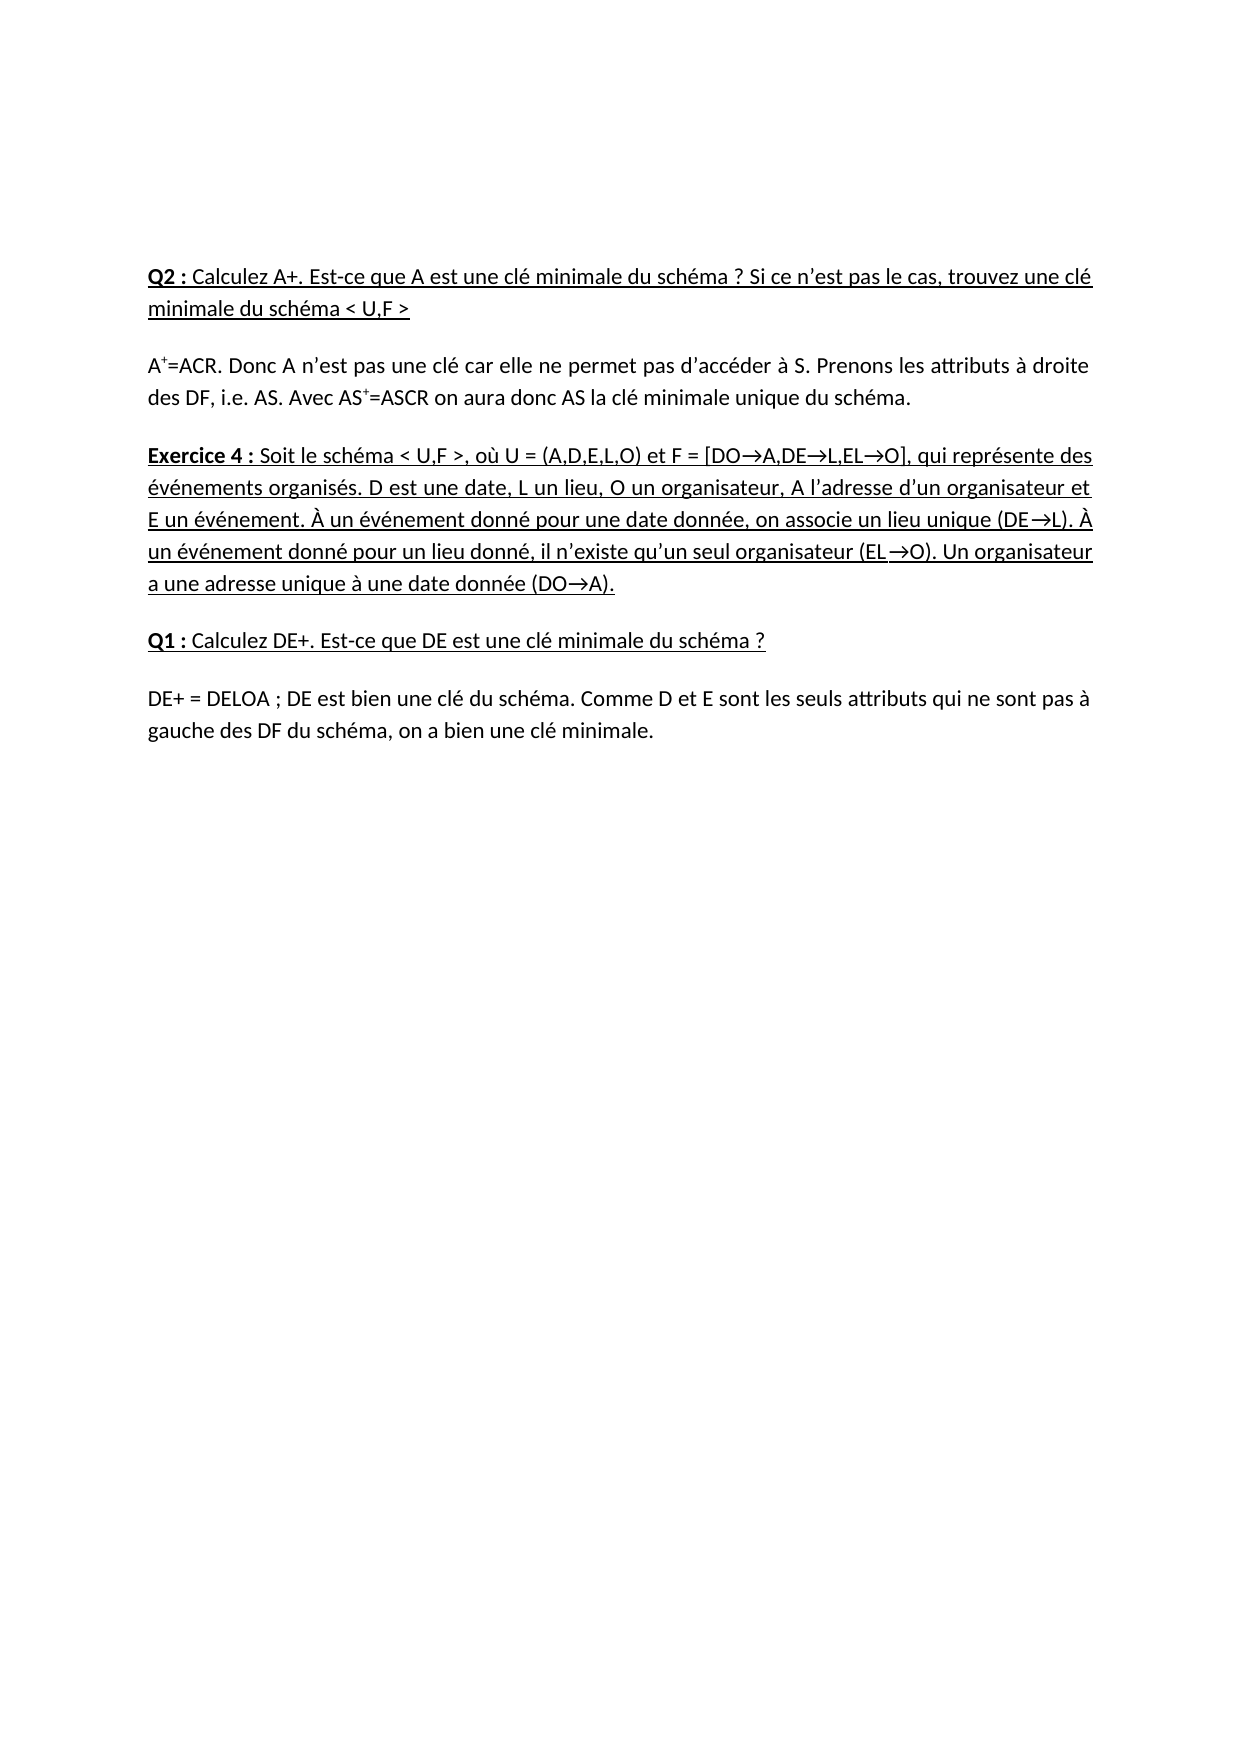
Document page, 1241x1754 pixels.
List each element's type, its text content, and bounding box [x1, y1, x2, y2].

text Q2 : Calculez A+. Est-ce que A est une clé minimale du schéma ? Si ce n’est pas le cas, trouvez une clé [148, 262, 1093, 286]
text minimale du schéma < U,F > [148, 288, 1093, 322]
text Exercice 4 : Soit le schéma < U,F >, où U = (A,D,E,L,O) et F = [DO→A,DE→L,EL→O], qui représente des [148, 441, 1093, 465]
text Q1 : Calculez DE+. Est-ce que DE est une clé minimale du schéma ? [148, 627, 1093, 655]
text a une adresse unique à une date donnée (DO→A). [148, 562, 1093, 597]
text A+=ACR. Donc A n’est pas une clé car elle ne permet pas d’accéder à S. Prenons les attributs à droite des DF, i.e. AS. Avec AS+=ASCR on aura donc AS la clé minimale unique du schéma. [148, 351, 1093, 412]
text un événement donné pour un lieu donné, il n’existe qu’un seul organisateur (EL→O). Un organisateur [148, 531, 1093, 561]
text DE+ = DELOA ; DE est bien une clé du schéma. Comme D et E sont les seuls attributs qui ne sont pas à gauche des DF du schéma, on a bien une clé minimale. [148, 684, 1093, 744]
text événements organisés. D est une date, L un lieu, O un organisateur, A l’adresse d’un organisateur et E un événement. À un événement donné pour une date donnée, on associe un lieu unique (DE→L). À [148, 466, 1093, 529]
